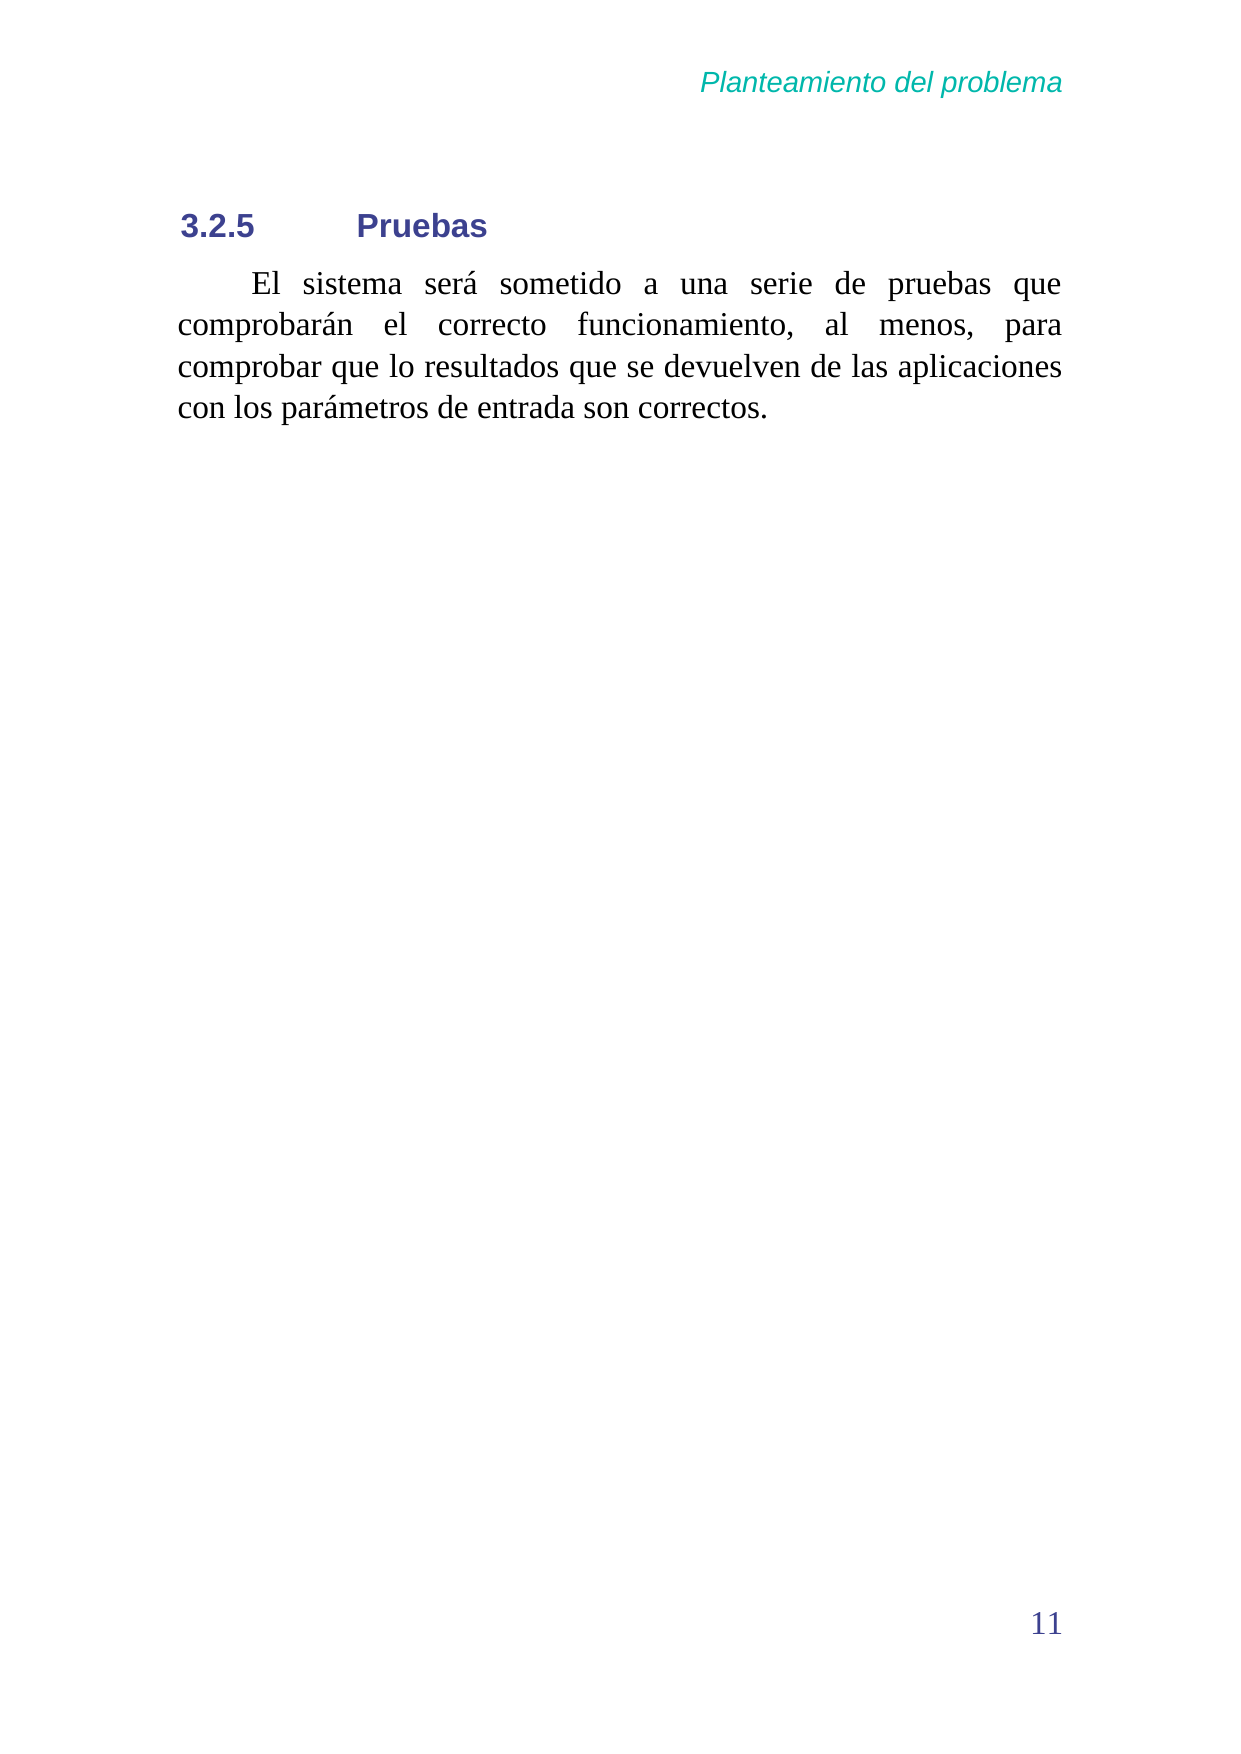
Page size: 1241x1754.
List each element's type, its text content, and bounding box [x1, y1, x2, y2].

text El sistema será sometido a una serie de pruebas que comprobarán el correcto funcionamiento, al menos, para comprobar que lo resultados que se devuelven de las aplicaciones con los parámetros de entrada son correctos. [177, 263, 1063, 426]
subtitle Pruebas [171, 206, 1063, 244]
